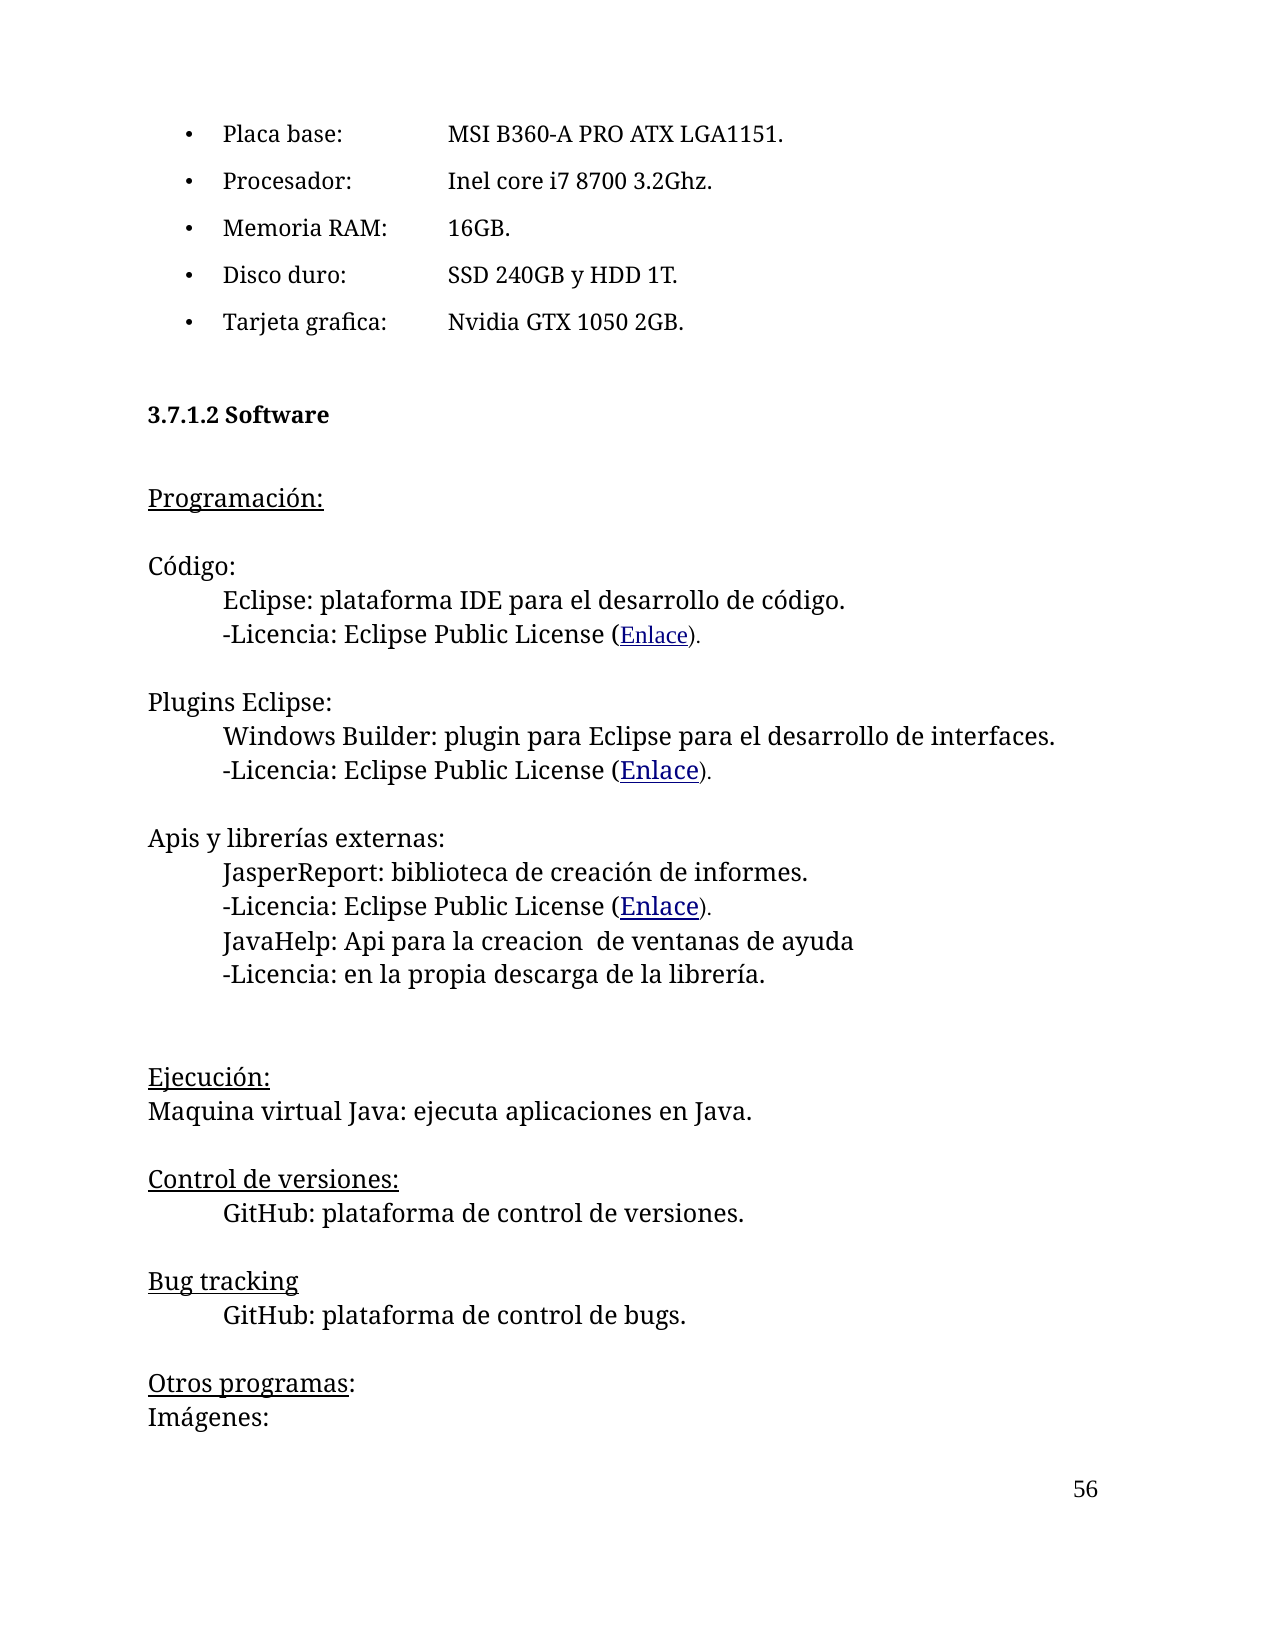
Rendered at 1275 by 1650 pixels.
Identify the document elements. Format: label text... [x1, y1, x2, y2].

text Bug tracking [148, 1264, 1098, 1298]
text Windows Builder: plugin para Eclipse para el desarrollo de interfaces. [148, 719, 1098, 753]
text Otros programas: [148, 1366, 1098, 1400]
text -Licencia: Eclipse Public License (Enlace). [148, 753, 1098, 787]
text 3.7.1.2 Software [148, 399, 1098, 431]
text GitHub: plataforma de control de bugs. [148, 1298, 1098, 1332]
text Programación: [148, 480, 1098, 514]
text Control de versiones: [148, 1162, 1098, 1196]
text Apis y librerías externas: [148, 821, 1098, 855]
list Procesador: Inel core i7 8700 3.2Ghz. [185, 165, 1098, 196]
text Maquina virtual Java: ejecuta aplicaciones en Java. [148, 1093, 1098, 1127]
text -Licencia: Eclipse Public License (Enlace). [148, 617, 1098, 651]
list Tarjeta grafica: Nvidia GTX 1050 2GB. [185, 306, 1098, 337]
text JavaHelp: Api para la creacion de ventanas de ayuda [148, 923, 1098, 957]
text Plugins Eclipse: [148, 685, 1098, 719]
list Placa base: MSI B360-A PRO ATX LGA1151. [185, 118, 1098, 149]
list Disco duro: SSD 240GB y HDD 1T. [185, 259, 1098, 290]
text JasperReport: biblioteca de creación de informes. [148, 855, 1098, 889]
text Ejecución: [148, 1059, 1098, 1093]
text GitHub: plataforma de control de versiones. [148, 1196, 1098, 1230]
text -Licencia: en la propia descarga de la librería. [148, 957, 1098, 991]
text Eclipse: plataforma IDE para el desarrollo de código. [148, 582, 1098, 617]
list Memoria RAM: 16GB. [185, 212, 1098, 243]
text Código: [148, 548, 1098, 582]
text -Licencia: Eclipse Public License (Enlace). [148, 889, 1098, 923]
text Imágenes: [148, 1400, 1098, 1434]
